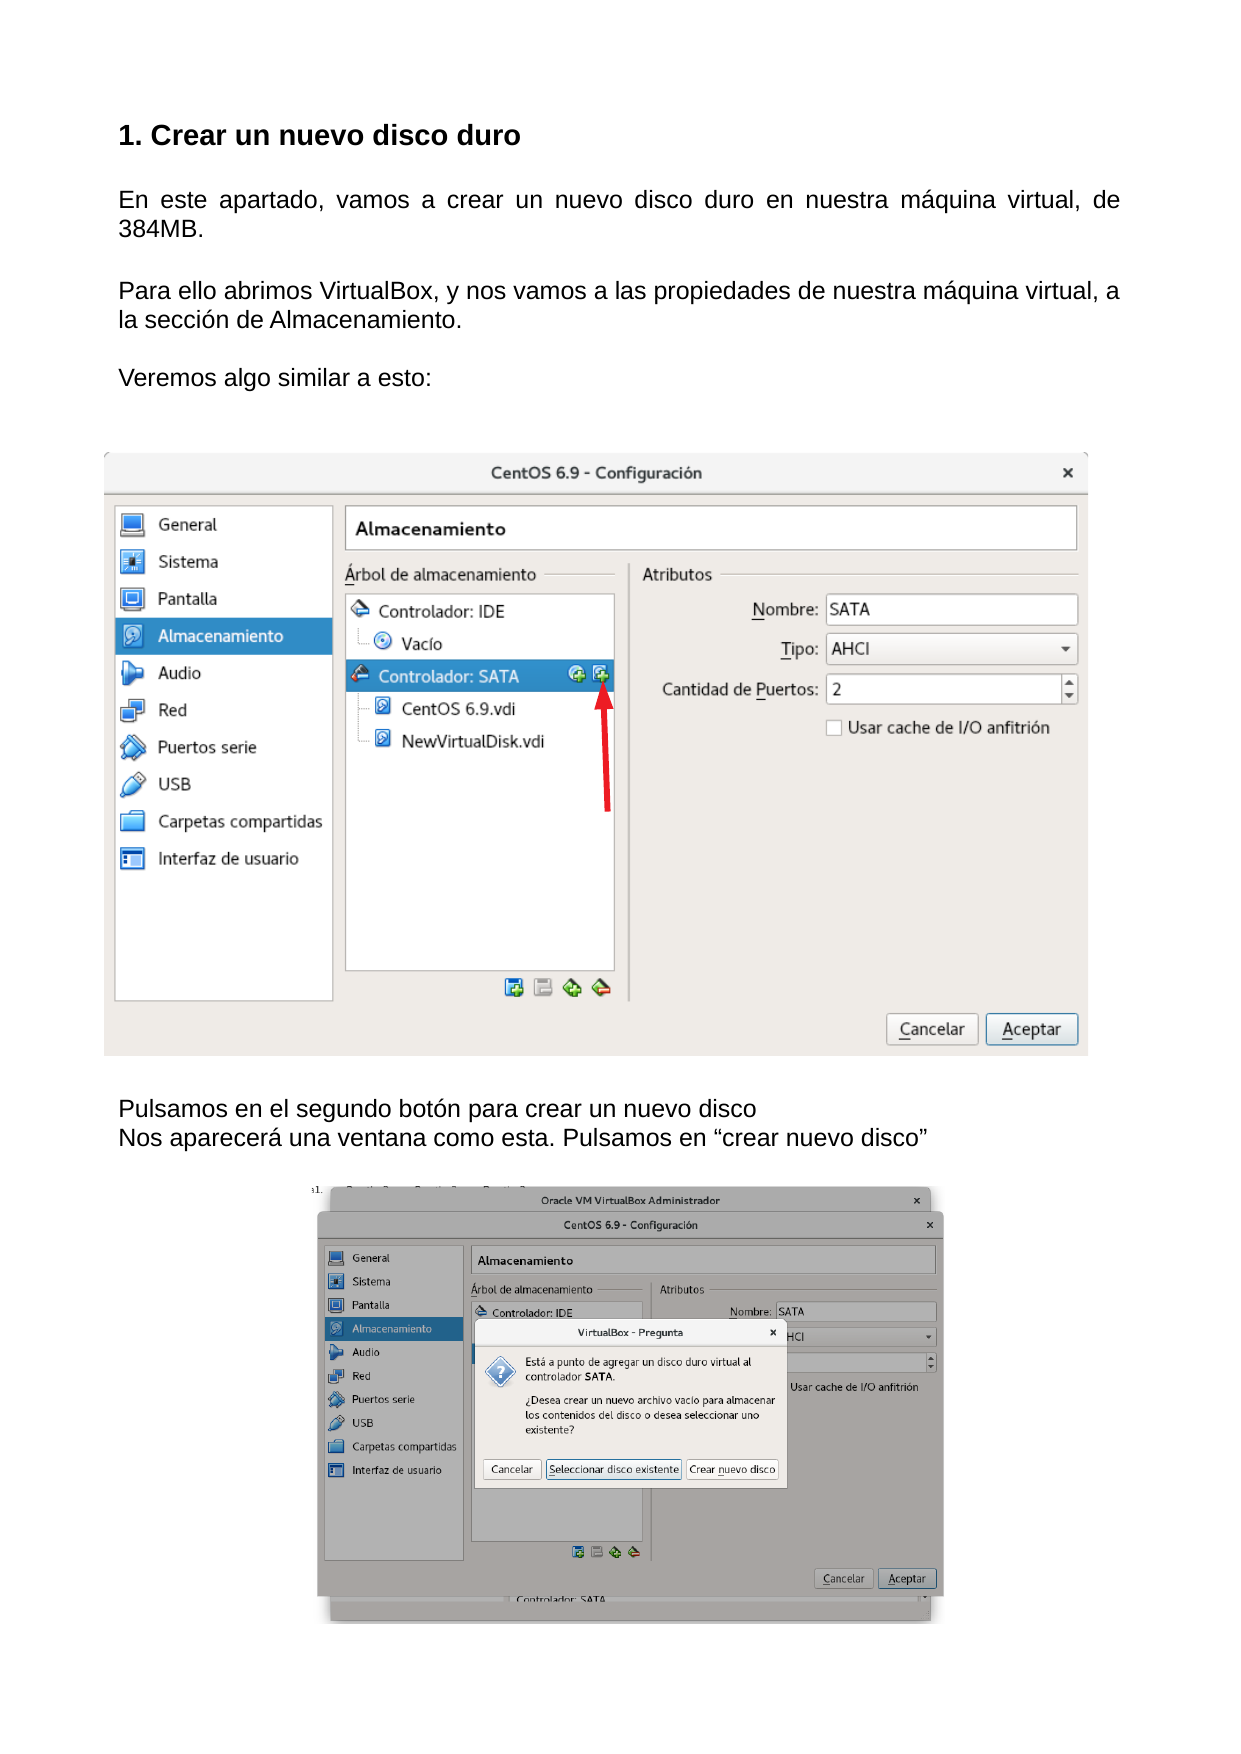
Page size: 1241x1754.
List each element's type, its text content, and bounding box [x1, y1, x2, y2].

text Pulsamos en el segundo botón para crear un nuevo disco [118, 1094, 1122, 1123]
text En este apartado, vamos a crear un nuevo disco duro en nuestra máquina virtual, de 384MB. [118, 185, 1122, 243]
text 1. Crear un nuevo disco duro [118, 118, 1122, 152]
text Nos aparecerá una ventana como esta. Pulsamos en “crear nuevo disco” [118, 1123, 1122, 1151]
picture [104, 452, 1089, 1056]
picture [311, 1186, 946, 1624]
text Veremos algo similar a esto: [118, 362, 1122, 391]
text Para ello abrimos VirtualBox, y nos vamos a las propiedades de nuestra máquina virtual, a la sección de Almacenamiento. [118, 276, 1122, 334]
